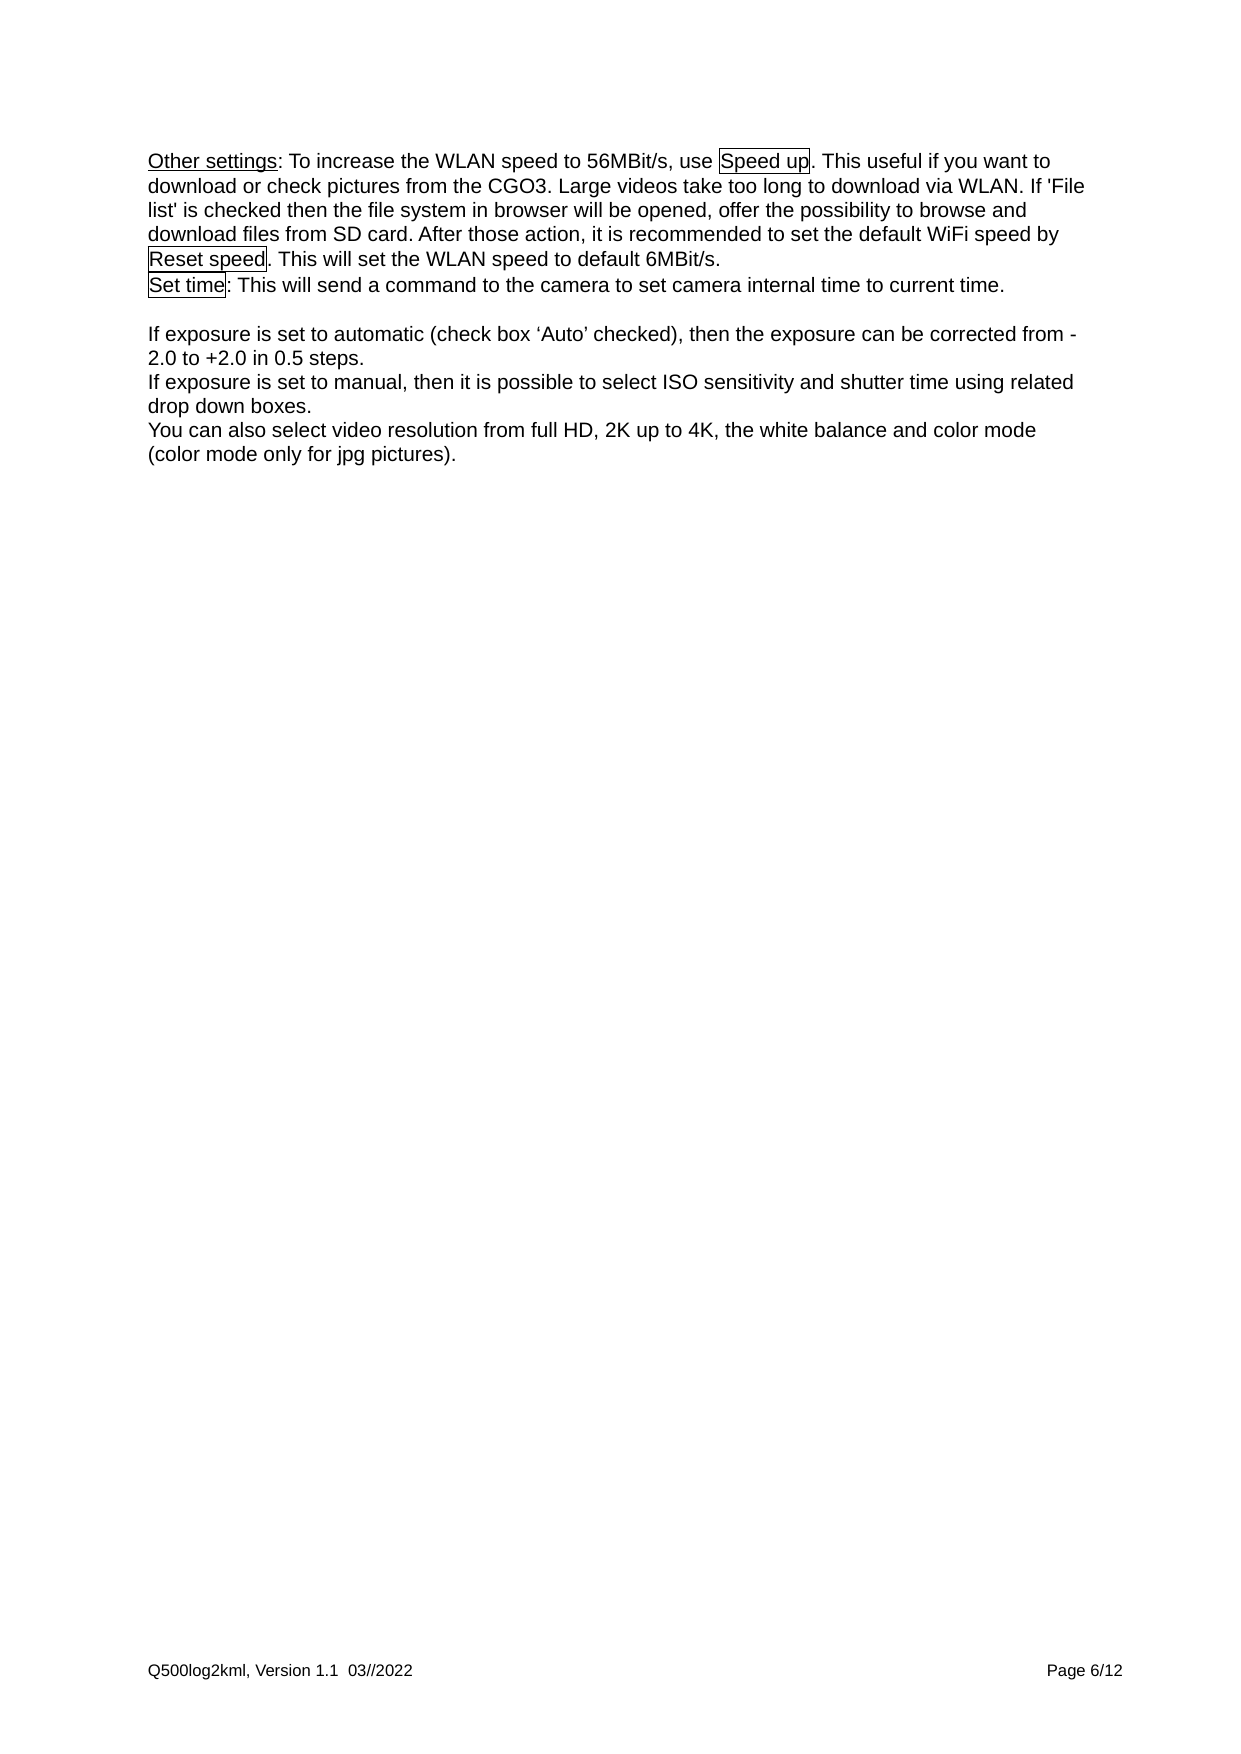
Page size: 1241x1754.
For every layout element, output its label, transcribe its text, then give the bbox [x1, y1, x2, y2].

text Set time: This will send a command to the camera to set camera internal time to current time. [226, 272, 1093, 298]
text If exposure is set to automatic (check box ‘Auto’ checked), then the exposure can be corrected from -2.0 to +2.0 in 0.5 steps. [148, 322, 1093, 369]
text You can also select video resolution from full HD, 2K up to 4K, the white balance and color mode (color mode only for jpg pictures). [148, 417, 1093, 465]
text If exposure is set to manual, then it is possible to select ISO sensitivity and shutter time using related drop down boxes. [148, 369, 1093, 417]
text Other settings: To increase the WLAN speed to 56MBit/s, use Speed up. This useful if you want to download or check pictures from the CGO3. Large videos take too long to download via WLAN. If 'File list' is checked then the file system in browser will be opened, offer the possibility to browse and download files from SD card. After those action, it is recommended to set the default WiFi speed by Reset speed. This will set the WLAN speed to default 6MBit/s. [148, 148, 1093, 272]
